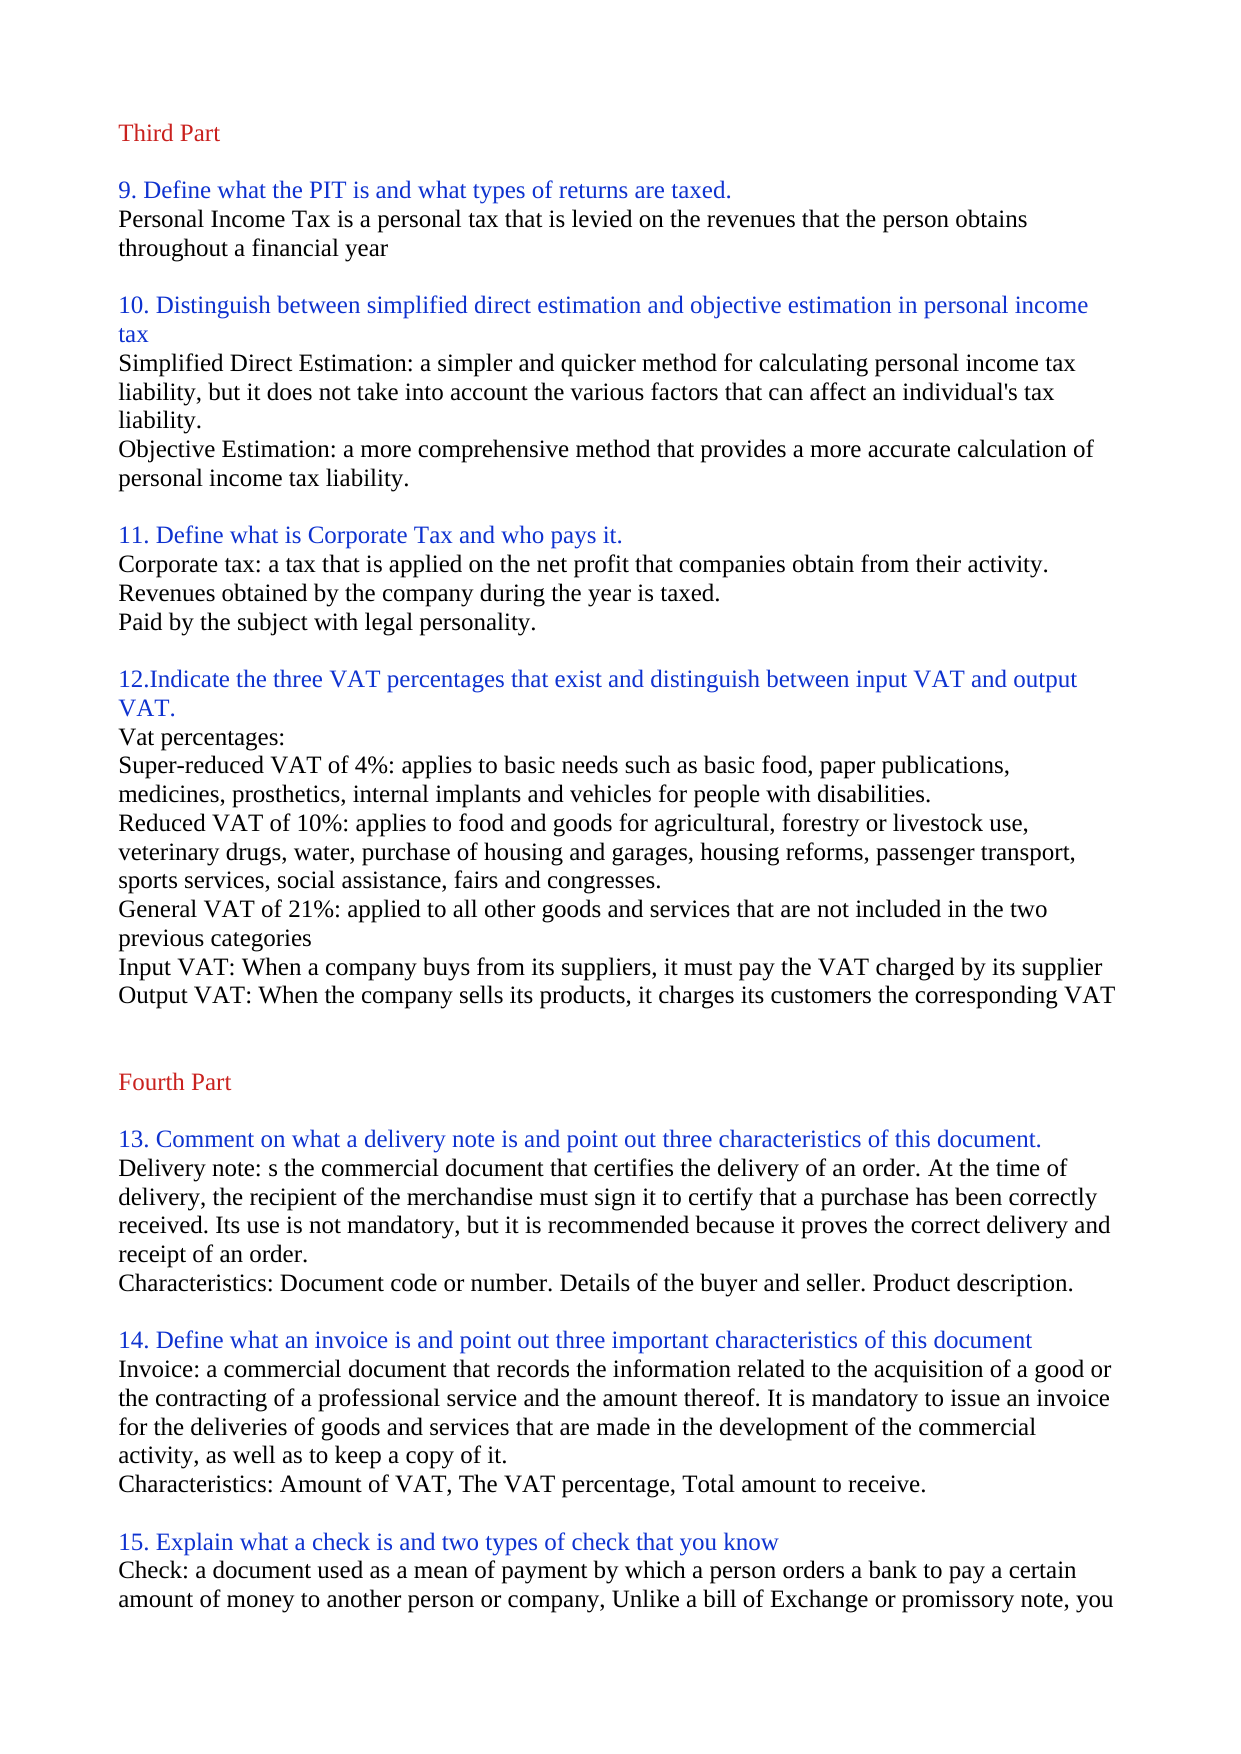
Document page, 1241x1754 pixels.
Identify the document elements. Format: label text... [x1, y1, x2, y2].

text Personal Income Tax is a personal tax that is levied on the revenues that the person obtains throughout a financial year [118, 204, 1122, 262]
text 10. Distinguish between simplified direct estimation and objective estimation in personal income tax [118, 291, 1122, 348]
text General VAT of 21%: applied to all other goods and services that are not included in the two previous categories [118, 894, 1122, 952]
text 9. Define what the PIT is and what types of returns are taxed. [118, 176, 1122, 204]
text Vat percentages: [118, 722, 1122, 751]
text Invoice: a commercial document that records the information related to the acquisition of a good or the contracting of a professional service and the amount thereof. It is mandatory to issue an invoice for the deliveries of goods and services that are made in the development of the commercial activity, as well as to keep a copy of it. [118, 1354, 1122, 1469]
text Reduced VAT of 10%: applies to food and goods for agricultural, forestry or livestock use, veterinary drugs, water, purchase of housing and garages, housing reforms, passenger transport, sports services, social assistance, fairs and congresses. [118, 808, 1122, 894]
text Characteristics: Document code or number. Details of the buyer and seller. Product description. [118, 1268, 1122, 1297]
text Paid by the subject with legal personality. [118, 607, 1122, 636]
text Input VAT: When a company buys from its suppliers, it must pay the VAT charged by its supplier [118, 952, 1122, 981]
text Super-reduced VAT of 4%: applies to basic needs such as basic food, paper publications, medicines, prosthetics, internal implants and vehicles for people with disabilities. [118, 751, 1122, 808]
text Delivery note: s the commercial document that certifies the delivery of an order. At the time of delivery, the recipient of the merchandise must sign it to certify that a purchase has been correctly received. Its use is not mandatory, but it is recommended because it proves the correct delivery and receipt of an order. [118, 1153, 1122, 1268]
text 14. Define what an invoice is and point out three important characteristics of this document [118, 1326, 1122, 1354]
text Fourth Part [118, 1067, 1122, 1096]
text 15. Explain what a check is and two types of check that you know [118, 1527, 1122, 1556]
text 11. Define what is Corporate Tax and who pays it. [118, 521, 1122, 549]
text Third Part [118, 118, 1122, 147]
text Output VAT: When the company sells its products, it charges its customers the corresponding VAT [118, 981, 1122, 1009]
text 13. Comment on what a delivery note is and point out three characteristics of this document. [118, 1124, 1122, 1153]
text Simplified Direct Estimation: a simpler and quicker method for calculating personal income tax liability, but it does not take into account the various factors that can affect an individual's tax liability. [118, 348, 1122, 434]
text 12.Indicate the three VAT percentages that exist and distinguish between input VAT and output VAT. [118, 664, 1122, 722]
text Check: a document used as a mean of payment by which a person orders a bank to pay a certain amount of money to another person or company, Unlike a bill of Exchange or promissory note, you [118, 1556, 1122, 1613]
text Corporate tax: a tax that is applied on the net profit that companies obtain from their activity. Revenues obtained by the company during the year is taxed. [118, 549, 1122, 607]
text Objective Estimation: a more comprehensive method that provides a more accurate calculation of personal income tax liability. [118, 434, 1122, 492]
text Characteristics: Amount of VAT, The VAT percentage, Total amount to receive. [118, 1469, 1122, 1498]
